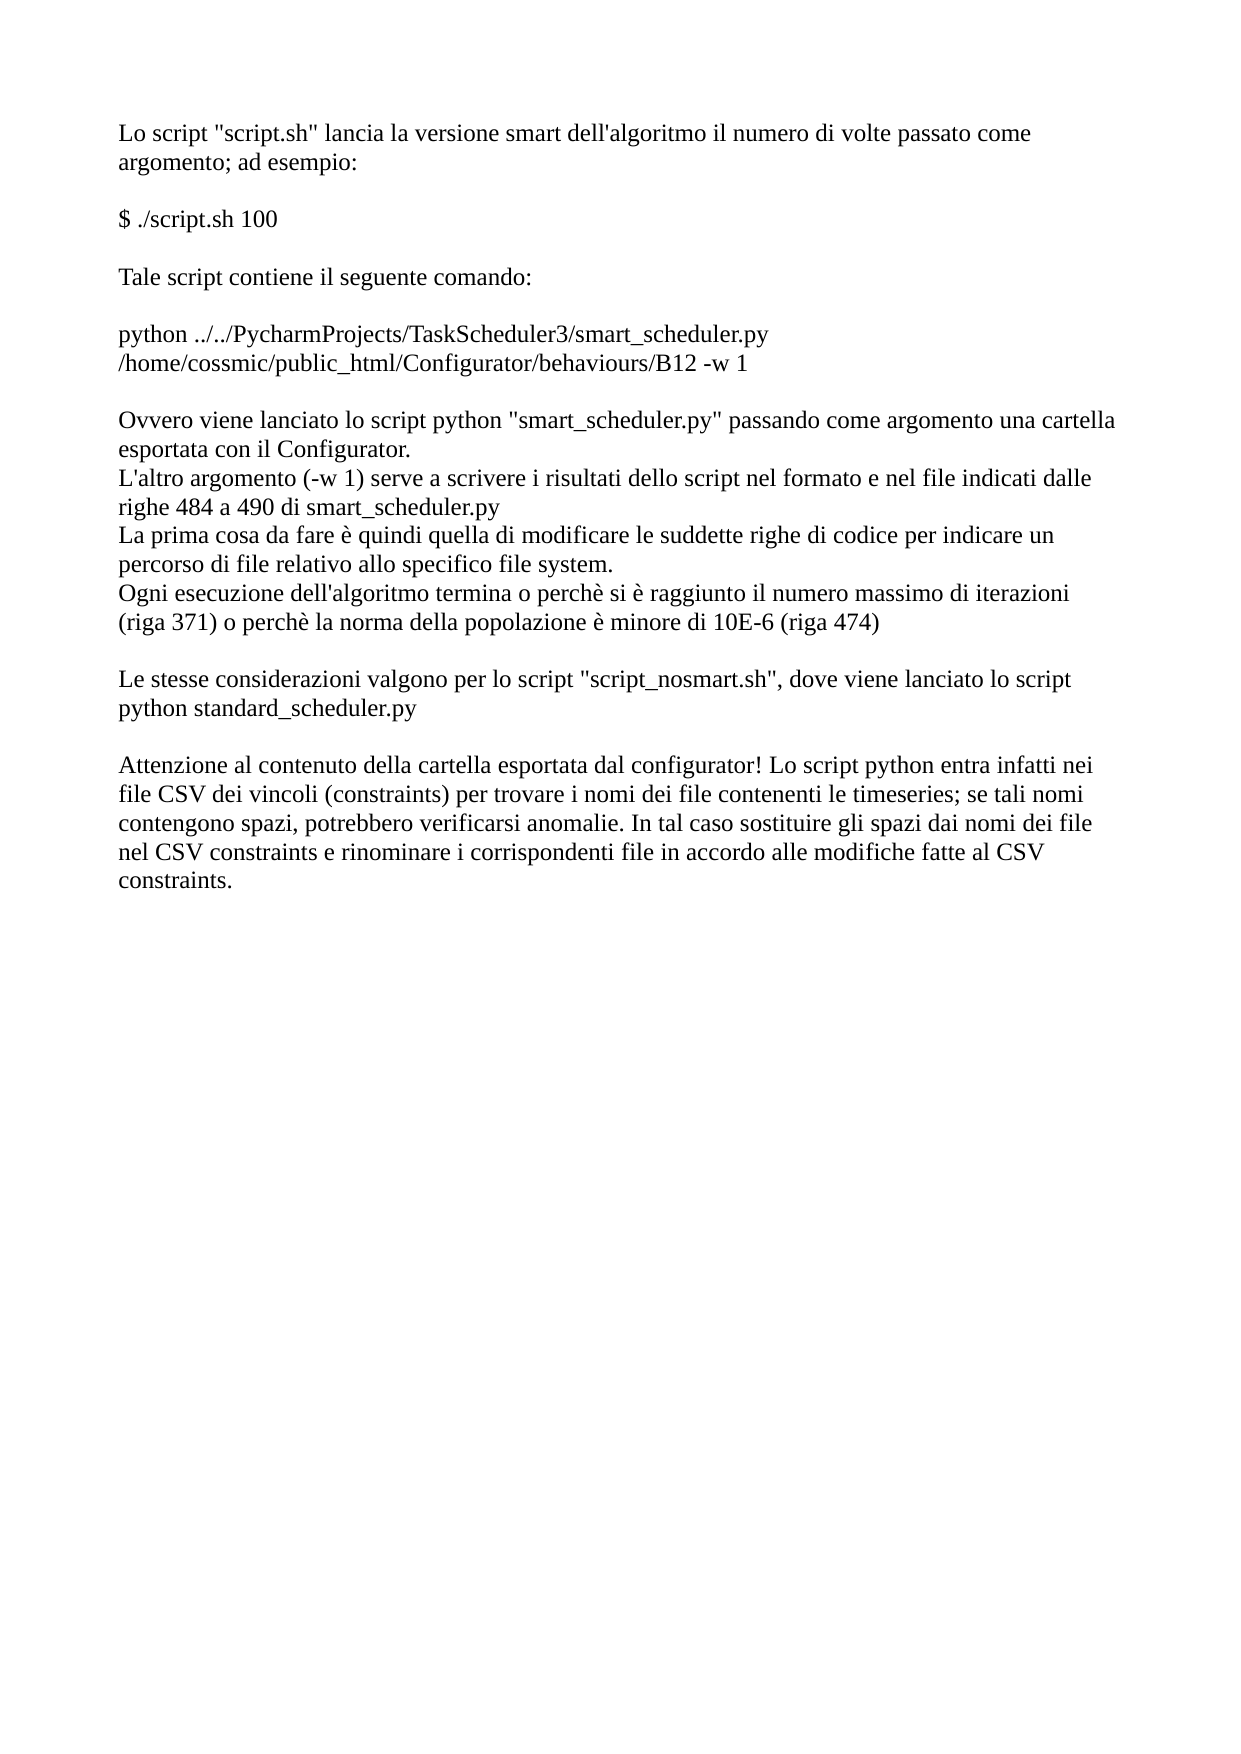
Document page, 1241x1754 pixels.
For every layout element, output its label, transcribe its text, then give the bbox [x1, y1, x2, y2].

text Tale script contiene il seguente comando: [118, 262, 1122, 291]
text Ovvero viene lanciato lo script python "smart_scheduler.py" passando come argomento una cartella esportata con il Configurator. [118, 406, 1122, 463]
text L'altro argomento (-w 1) serve a scrivere i risultati dello script nel formato e nel file indicati dalle righe 484 a 490 di smart_scheduler.py [118, 463, 1122, 521]
text Attenzione al contenuto della cartella esportata dal configurator! Lo script python entra infatti nei file CSV dei vincoli (constraints) per trovare i nomi dei file contenenti le timeseries; se tali nomi contengono spazi, potrebbero verificarsi anomalie. In tal caso sostituire gli spazi dai nomi dei file nel CSV constraints e rinominare i corrispondenti file in accordo alle modifiche fatte al CSV constraints. [118, 751, 1122, 894]
text python ../../PycharmProjects/TaskScheduler3/smart_scheduler.py /home/cossmic/public_html/Configurator/behaviours/B12 -w 1 [118, 319, 1122, 377]
text $ ./script.sh 100 [118, 204, 1122, 233]
text Ogni esecuzione dell'algoritmo termina o perchè si è raggiunto il numero massimo di iterazioni (riga 371) o perchè la norma della popolazione è minore di 10E-6 (riga 474) [118, 578, 1122, 636]
text La prima cosa da fare è quindi quella di modificare le suddette righe di codice per indicare un percorso di file relativo allo specifico file system. [118, 521, 1122, 578]
text Le stesse considerazioni valgono per lo script "script_nosmart.sh", dove viene lanciato lo script python standard_scheduler.py [118, 664, 1122, 722]
text Lo script "script.sh" lancia la versione smart dell'algoritmo il numero di volte passato come argomento; ad esempio: [118, 118, 1122, 176]
